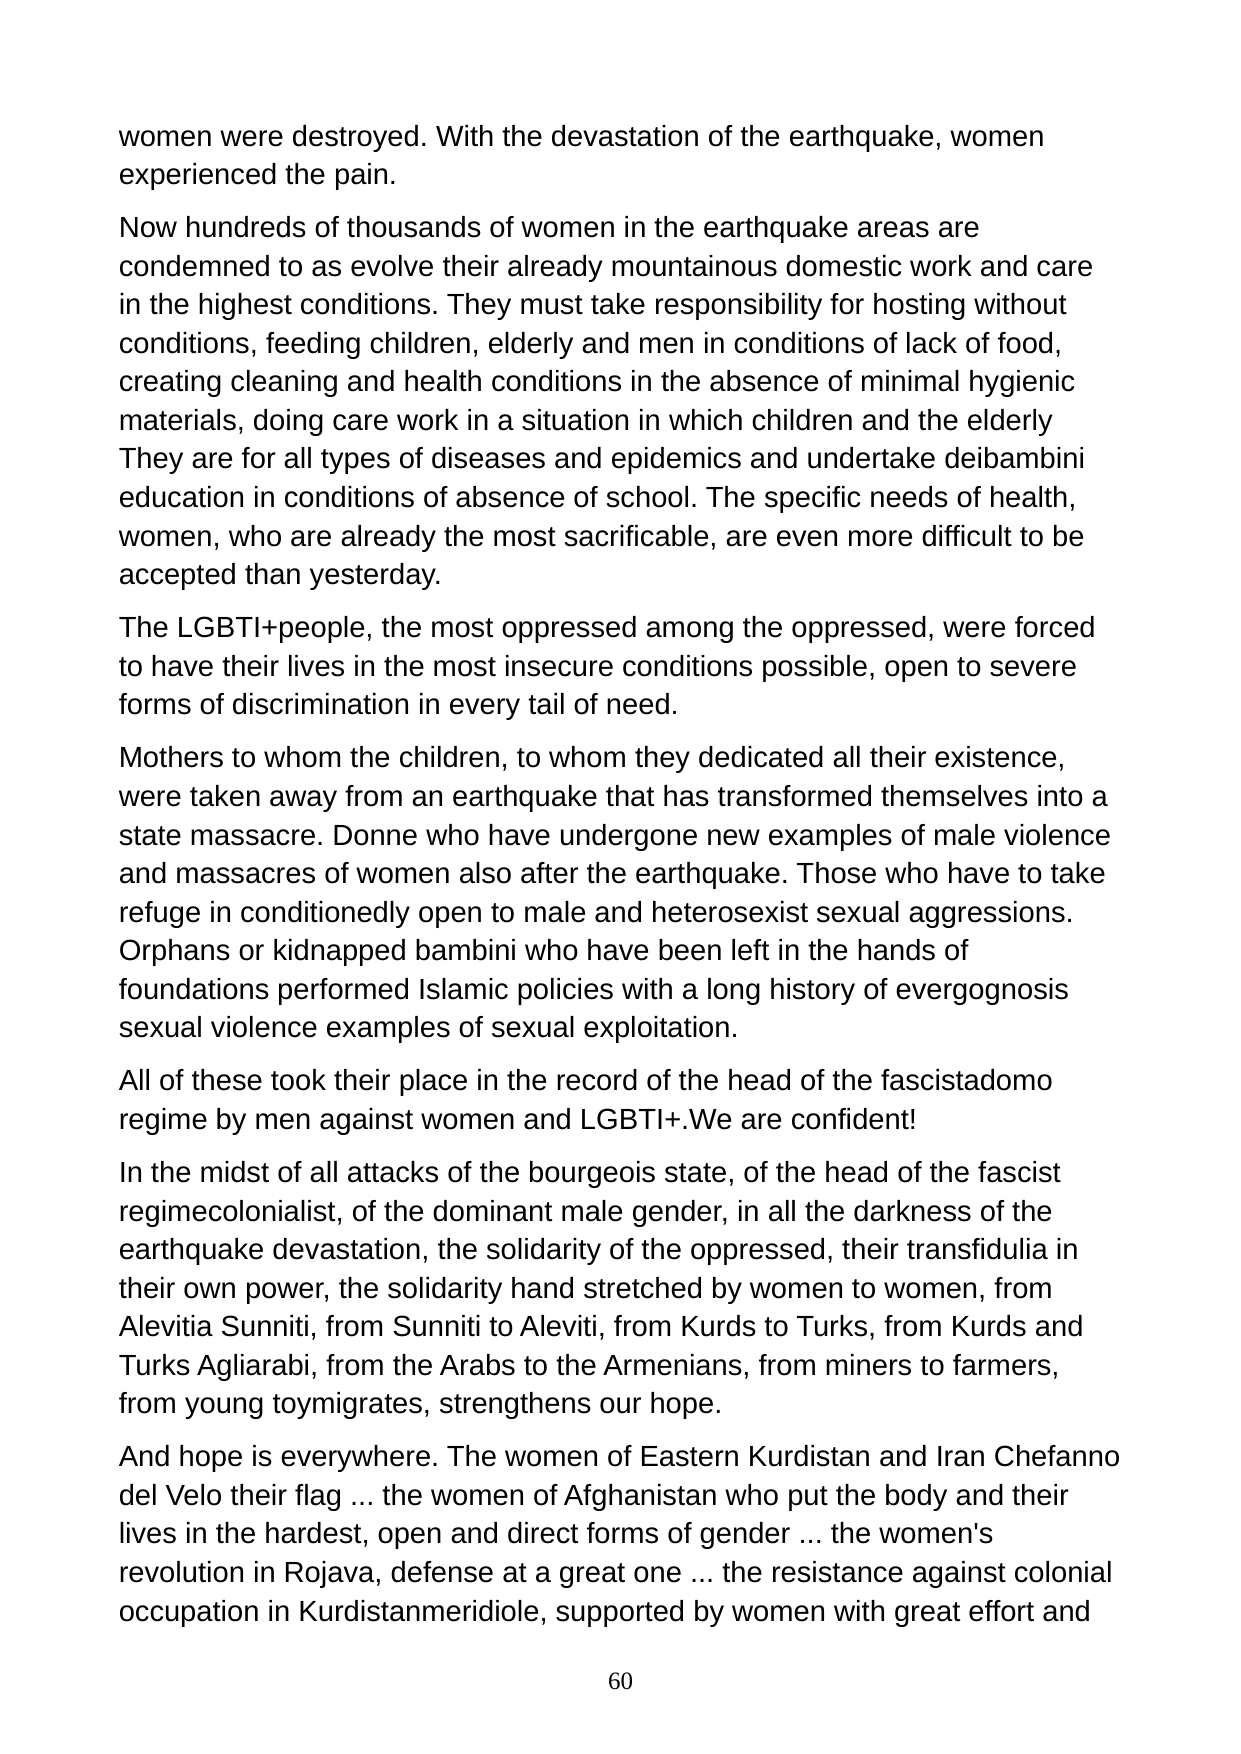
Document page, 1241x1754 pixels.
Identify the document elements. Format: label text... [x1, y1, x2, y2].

text All of these took their place in the record of the head of the fascistadomo regime by men against women and LGBTI+.We are confident! [118, 1063, 1122, 1135]
text The LGBTI+people, the most oppressed among the oppressed, were forced to have their lives in the most insecure conditions possible, open to severe forms of discrimination in every tail of need. [118, 610, 1122, 721]
text And hope is everywhere. The women of Eastern Kurdistan and Iran Chefanno del Velo their flag ... the women of Afghanistan who put the body and their lives in the hardest, open and direct forms of gender ... the women's revolution in Rojava, defense at a great one ... the resistance against colonial occupation in Kurdistanmeridiole, supported by women with great effort and [118, 1439, 1122, 1627]
text women were destroyed. With the devastation of the earthquake, women experienced the pain. [118, 118, 1122, 191]
text Now hundreds of thousands of women in the earthquake areas are condemned to as evolve their already mountainous domestic work and care in the highest conditions. They must take responsibility for hosting without conditions, feeding children, elderly and men in conditions of lack of food, creating cleaning and health conditions in the absence of minimal hygienic materials, doing care work in a situation in which children and the elderly They are for all types of diseases and epidemics and undertake deibambini education in conditions of absence of school. The specific needs of health, women, who are already the most sacrificable, are even more difficult to be accepted than yesterday. [118, 210, 1122, 591]
text In the midst of all attacks of the bourgeois state, of the head of the fascist regimecolonialist, of the dominant male gender, in all the darkness of the earthquake devastation, the solidarity of the oppressed, their transfidulia in their own power, the solidarity hand stretched by women to women, from Alevitia Sunniti, from Sunniti to Aleviti, from Kurds to Turks, from Kurds and Turks Agliarabi, from the Arabs to the Armenians, from miners to farmers, from young toymigrates, strengthens our hope. [118, 1155, 1122, 1420]
text Mothers to whom the children, to whom they dedicated all their existence, were taken away from an earthquake that has transformed themselves into a state massacre. Donne who have undergone new examples of male violence and massacres of women also after the earthquake. Those who have to take refuge in conditionedly open to male and heterosexist sexual aggressions. Orphans or kidnapped bambini who have been left in the hands of foundations performed Islamic policies with a long history of evergognosis sexual violence examples of sexual exploitation. [118, 740, 1122, 1044]
